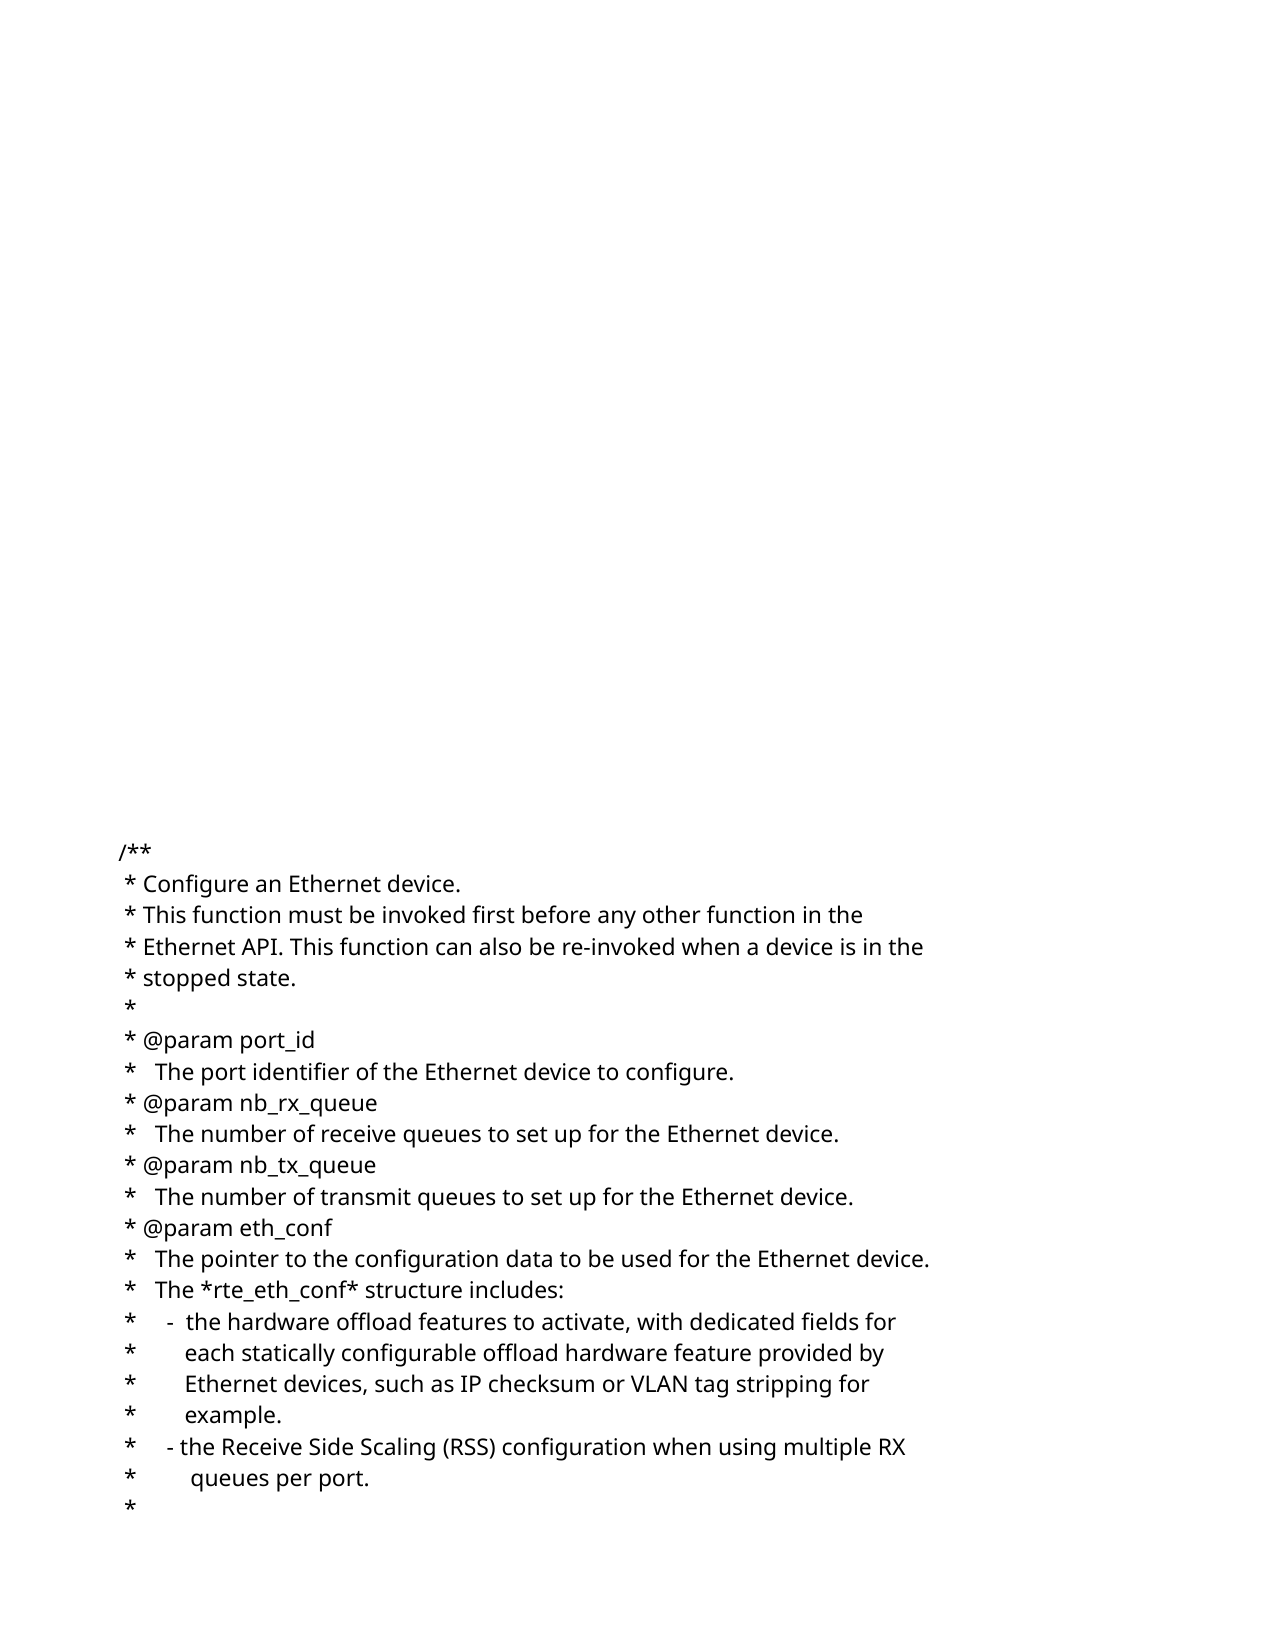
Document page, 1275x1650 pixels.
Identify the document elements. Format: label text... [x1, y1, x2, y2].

text * @param eth_conf [118, 1212, 1157, 1243]
text * @param port_id [118, 1024, 1157, 1056]
text * Configure an Ethernet device. [118, 868, 1157, 899]
text * [118, 993, 1157, 1024]
text * Ethernet API. This function can also be re-invoked when a device is in the [118, 931, 1157, 962]
text * This function must be invoked first before any other function in the [118, 899, 1157, 931]
text * The number of receive queues to set up for the Ethernet device. [118, 1118, 1157, 1149]
text * Ethernet devices, such as IP checksum or VLAN tag stripping for [118, 1368, 1157, 1399]
text * The port identifier of the Ethernet device to configure. [118, 1056, 1157, 1087]
text * each statically configurable offload hardware feature provided by [118, 1337, 1157, 1368]
text * [118, 1493, 1157, 1524]
text * stopped state. [118, 962, 1157, 993]
text * - the hardware offload features to activate, with dedicated fields for [118, 1306, 1157, 1337]
text * The *rte_eth_conf* structure includes: [118, 1274, 1157, 1306]
text /** [118, 837, 1157, 868]
text * The pointer to the configuration data to be used for the Ethernet device. [118, 1243, 1157, 1274]
text * @param nb_tx_queue [118, 1149, 1157, 1181]
text * example. [118, 1399, 1157, 1431]
text * @param nb_rx_queue [118, 1087, 1157, 1118]
text * - the Receive Side Scaling (RSS) configuration when using multiple RX [118, 1431, 1157, 1462]
text * queues per port. [118, 1462, 1157, 1493]
text * The number of transmit queues to set up for the Ethernet device. [118, 1181, 1157, 1212]
